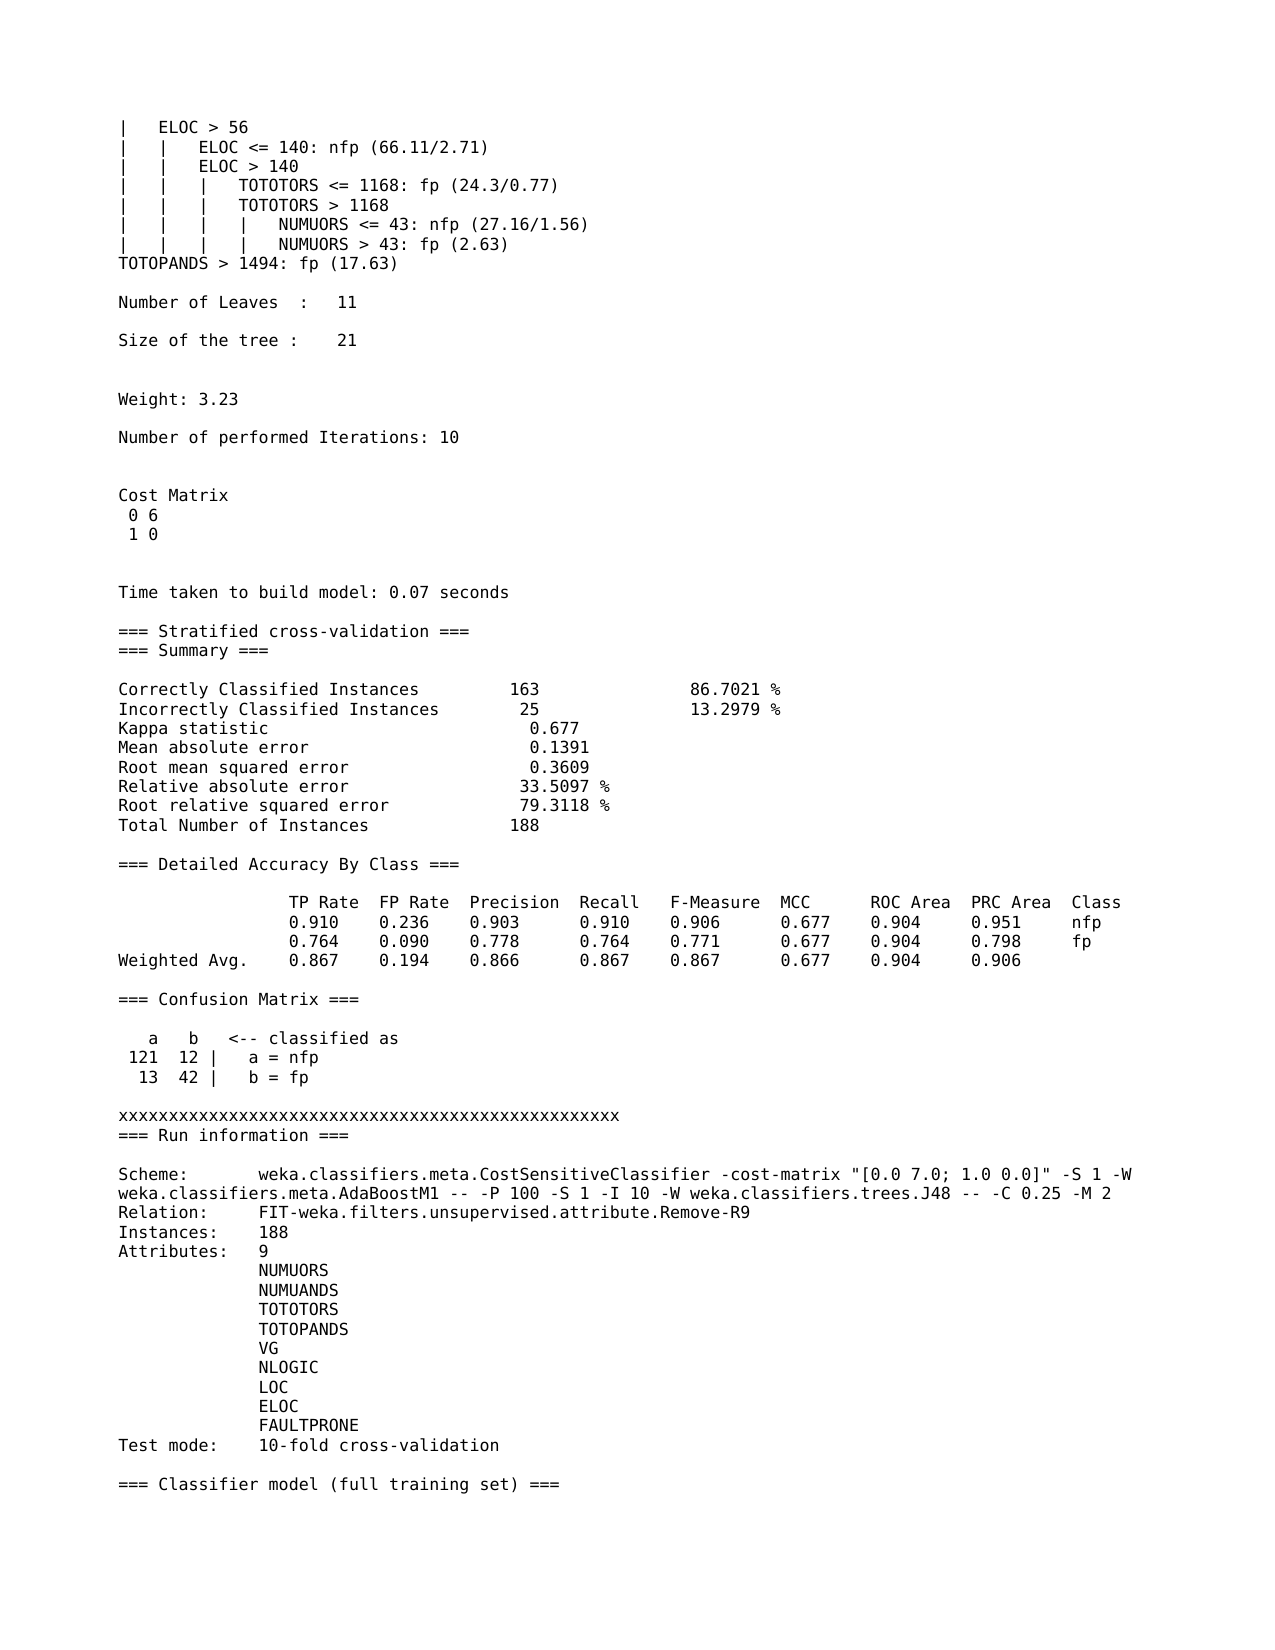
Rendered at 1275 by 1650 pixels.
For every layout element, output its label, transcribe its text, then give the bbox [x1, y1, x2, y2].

text Relative absolute error 33.5097 % [118, 777, 1157, 796]
text === Classifier model (full training set) === [118, 1474, 1157, 1494]
text | | ELOC > 140 [118, 157, 1157, 176]
text 1 0 [118, 525, 1157, 544]
text === Run information === [118, 1126, 1157, 1145]
text 13 42 | b = fp [118, 1067, 1157, 1087]
text | | | TOTOTORS > 1168 [118, 196, 1157, 215]
text Root mean squared error 0.3609 [118, 757, 1157, 777]
text === Stratified cross-validation === [118, 622, 1157, 641]
text Scheme: weka.classifiers.meta.CostSensitiveClassifier -cost-matrix "[0.0 7.0; 1.0 0.0]" -S 1 -W weka.classifiers.meta.AdaBoostM1 -- -P 100 -S 1 -I 10 -W weka.classifiers.trees.J48 -- -C 0.25 -M 2 [118, 1164, 1157, 1203]
text Cost Matrix [118, 486, 1157, 506]
text Weight: 3.23 [118, 389, 1157, 409]
text LOC [118, 1377, 1157, 1397]
text Number of performed Iterations: 10 [118, 428, 1157, 447]
text === Confusion Matrix === [118, 990, 1157, 1009]
text === Summary === [118, 641, 1157, 661]
text NUMUANDS [118, 1281, 1157, 1300]
text | | | | NUMUORS > 43: fp (2.63) [118, 234, 1157, 254]
text Correctly Classified Instances 163 86.7021 % [118, 680, 1157, 699]
text Mean absolute error 0.1391 [118, 738, 1157, 757]
text | | | | NUMUORS <= 43: nfp (27.16/1.56) [118, 215, 1157, 234]
text NLOGIC [118, 1358, 1157, 1377]
text FAULTPRONE [118, 1416, 1157, 1436]
text === Detailed Accuracy By Class === [118, 854, 1157, 874]
text 121 12 | a = nfp [118, 1048, 1157, 1067]
text a b <-- classified as [118, 1029, 1157, 1048]
text Size of the tree : 21 [118, 331, 1157, 351]
text Time taken to build model: 0.07 seconds [118, 583, 1157, 602]
text 0 6 [118, 506, 1157, 525]
text TOTOPANDS [118, 1319, 1157, 1339]
text Test mode: 10-fold cross-validation [118, 1436, 1157, 1455]
text Total Number of Instances 188 [118, 816, 1157, 835]
text 0.764 0.090 0.778 0.764 0.771 0.677 0.904 0.798 fp [118, 932, 1157, 951]
text xxxxxxxxxxxxxxxxxxxxxxxxxxxxxxxxxxxxxxxxxxxxxxxxxx [118, 1106, 1157, 1126]
text Incorrectly Classified Instances 25 13.2979 % [118, 699, 1157, 719]
text ELOC [118, 1397, 1157, 1416]
text TOTOPANDS > 1494: fp (17.63) [118, 254, 1157, 273]
text Weighted Avg. 0.867 0.194 0.866 0.867 0.867 0.677 0.904 0.906 [118, 951, 1157, 971]
text | | ELOC <= 140: nfp (66.11/2.71) [118, 137, 1157, 157]
text Kappa statistic 0.677 [118, 719, 1157, 738]
text NUMUORS [118, 1261, 1157, 1281]
text TOTOTORS [118, 1300, 1157, 1319]
text Instances: 188 [118, 1222, 1157, 1242]
text Number of Leaves : 11 [118, 292, 1157, 312]
text 0.910 0.236 0.903 0.910 0.906 0.677 0.904 0.951 nfp [118, 912, 1157, 932]
text | | | TOTOTORS <= 1168: fp (24.3/0.77) [118, 176, 1157, 196]
text | ELOC > 56 [118, 118, 1157, 137]
text TP Rate FP Rate Precision Recall F-Measure MCC ROC Area PRC Area Class [118, 893, 1157, 912]
text Attributes: 9 [118, 1242, 1157, 1261]
text Relation: FIT-weka.filters.unsupervised.attribute.Remove-R9 [118, 1203, 1157, 1222]
text Root relative squared error 79.3118 % [118, 796, 1157, 816]
text VG [118, 1339, 1157, 1358]
